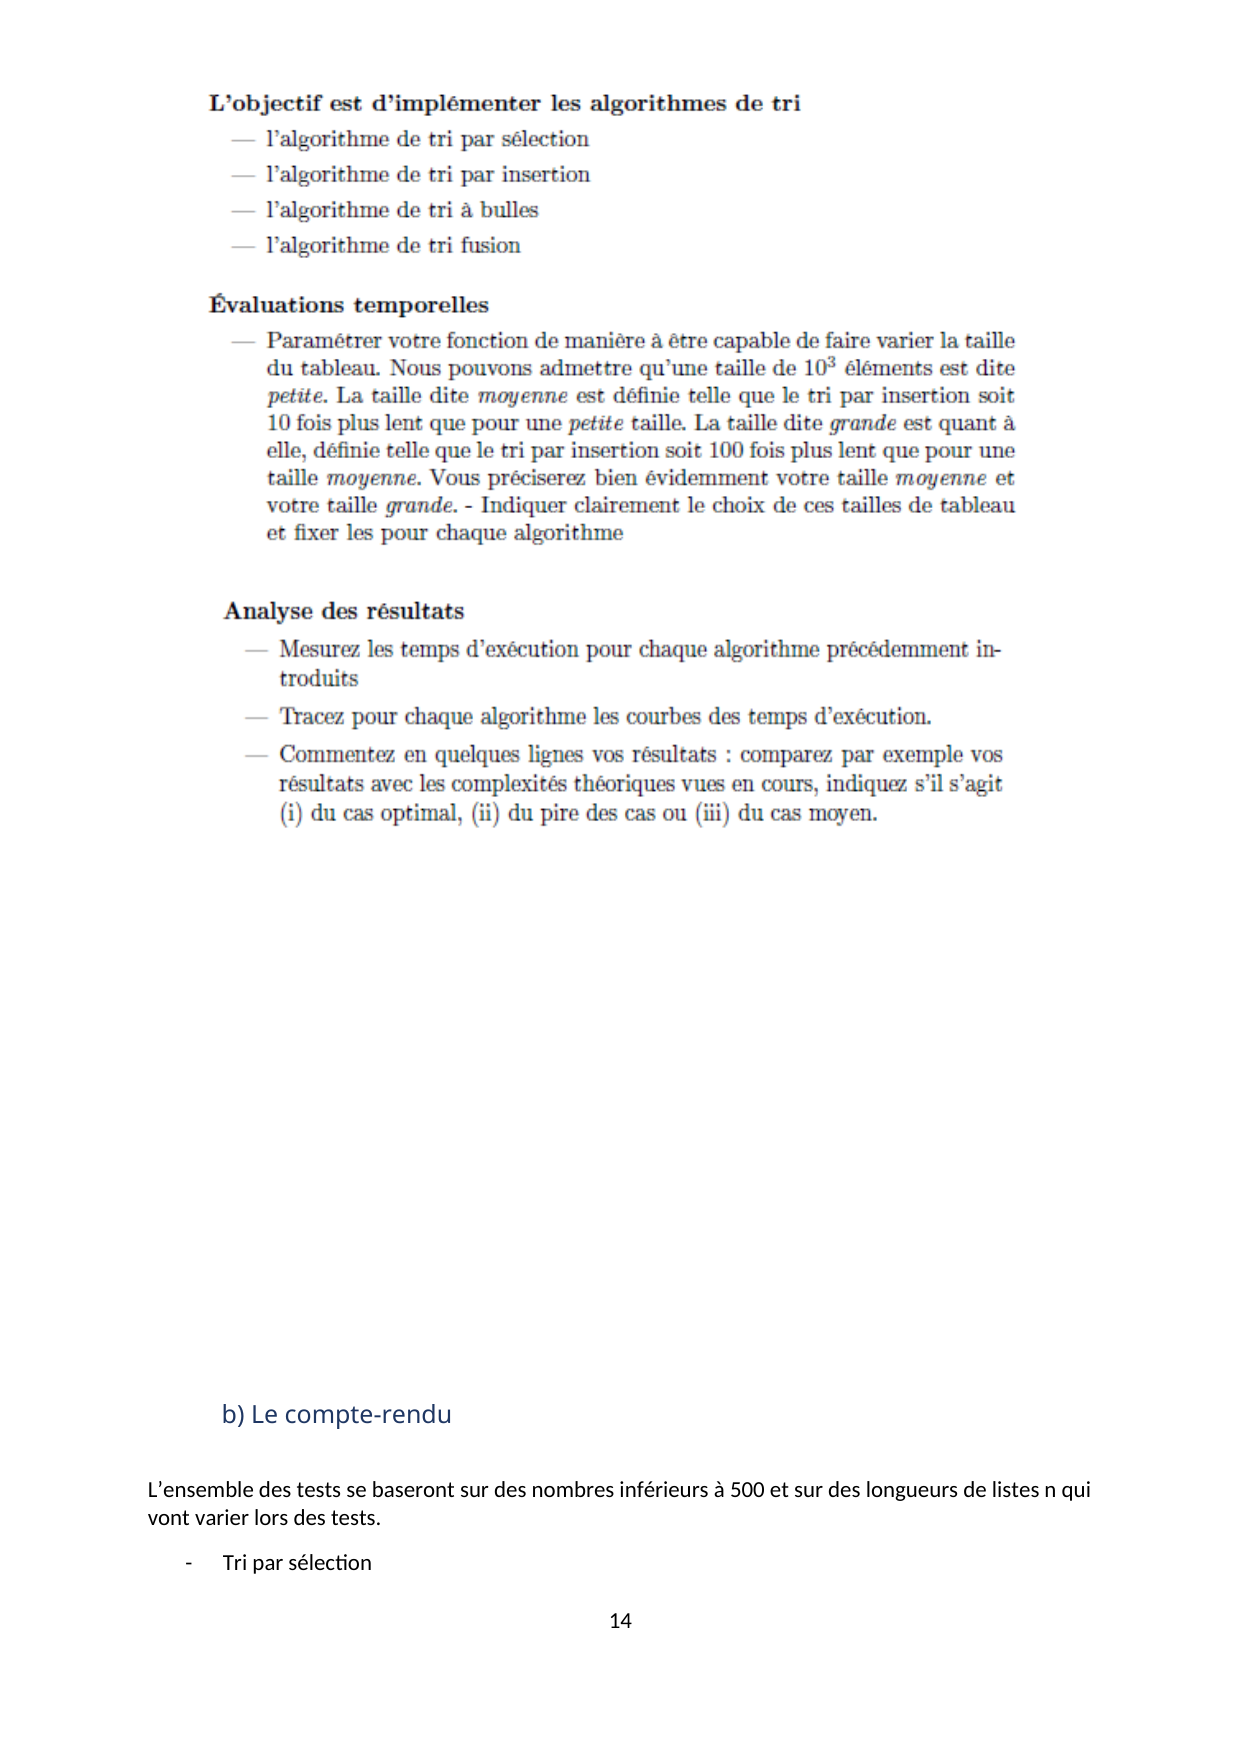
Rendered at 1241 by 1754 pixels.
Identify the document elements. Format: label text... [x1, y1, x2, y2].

list Tri par sélection [185, 1548, 1093, 1576]
text L’ensemble des tests se baseront sur des nombres inférieurs à 500 et sur des longueurs de listes n qui vont varier lors des tests. [148, 1475, 1093, 1531]
subtitle b) Le compte-rendu [148, 1396, 1093, 1431]
